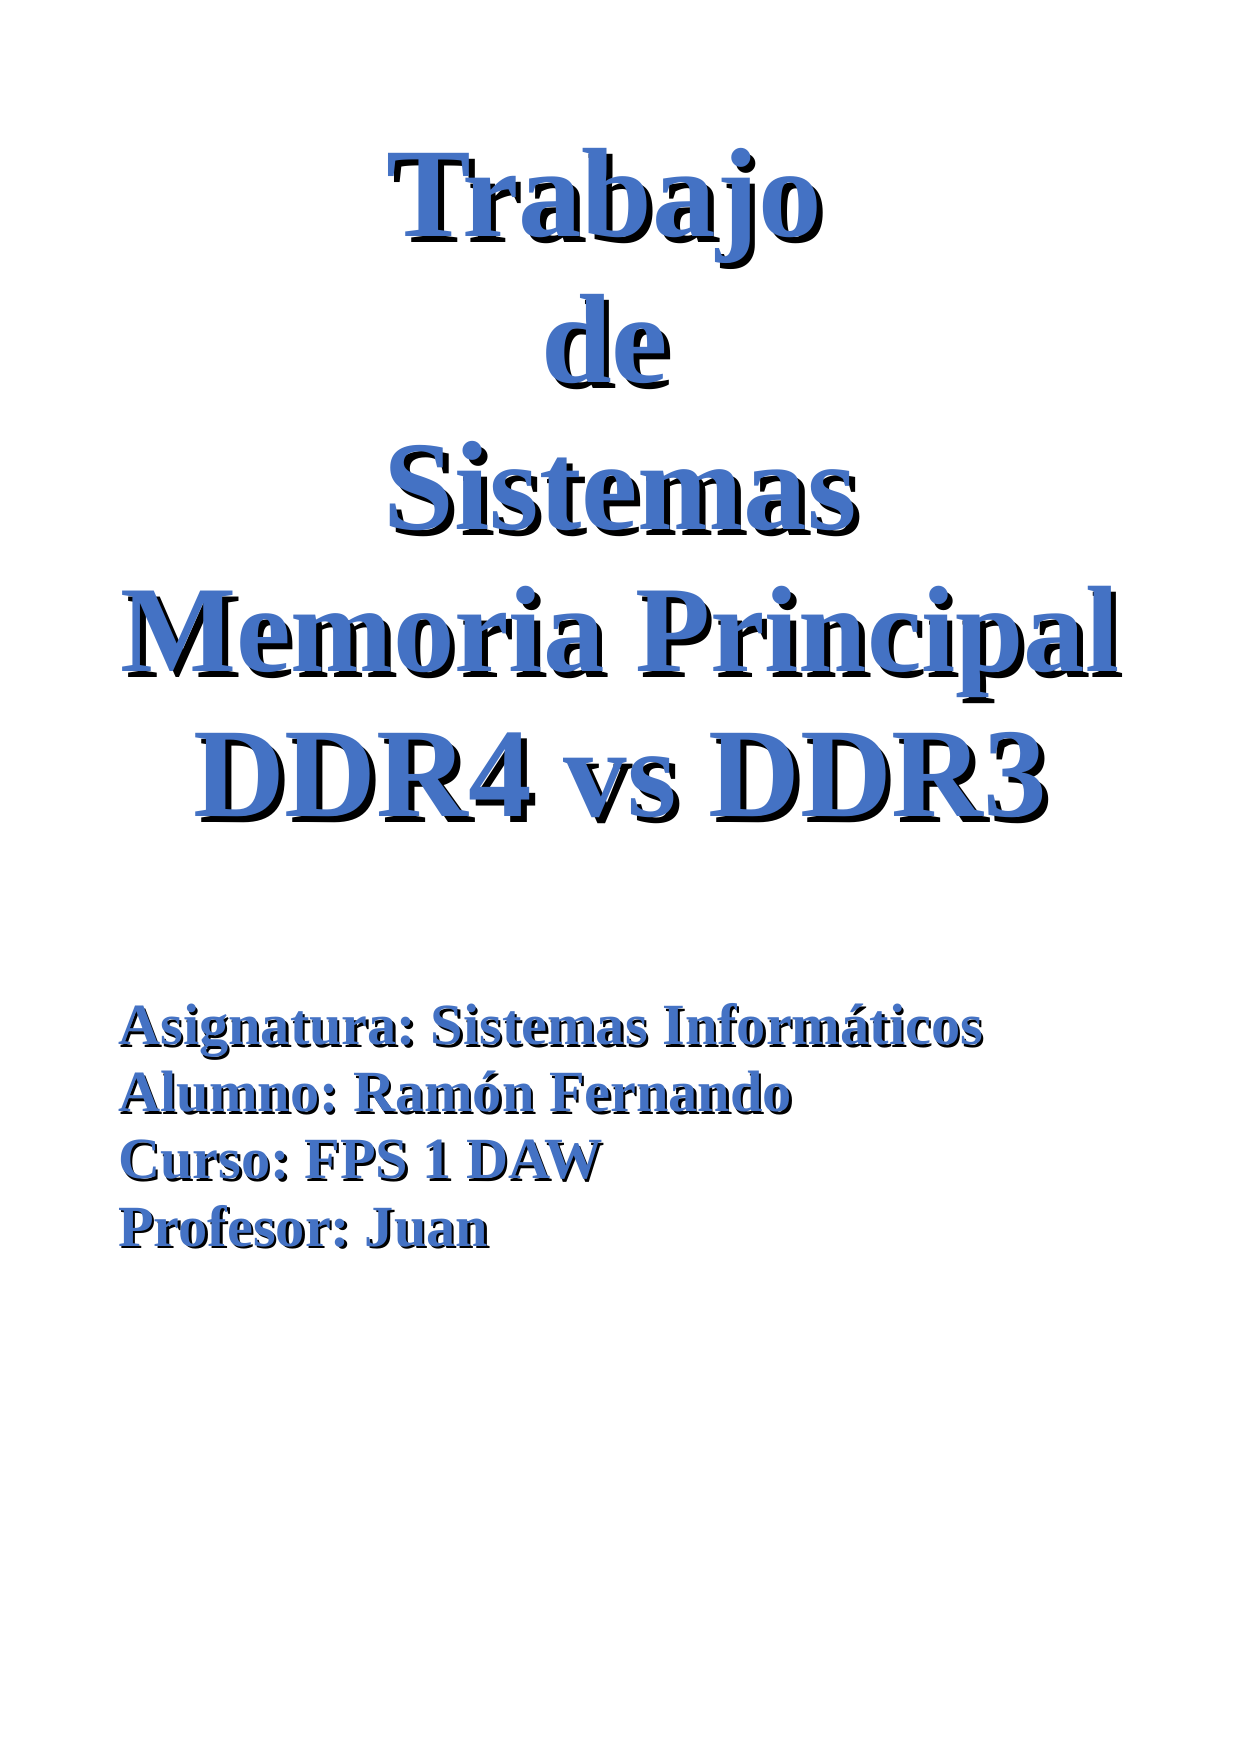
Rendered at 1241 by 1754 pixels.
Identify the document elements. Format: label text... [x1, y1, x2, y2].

text Memoria Principal [118, 557, 1122, 698]
text Curso: FPS 1 DAW [118, 1124, 1122, 1191]
text Alumno: Ramón Fernando [118, 1057, 1122, 1124]
text DDR4 vs DDR3 [118, 698, 1122, 844]
text Trabajo [118, 118, 1122, 264]
text Asignatura: Sistemas Informáticos [118, 990, 1122, 1057]
text Profesor: Juan [118, 1191, 1122, 1258]
text Sistemas [118, 410, 1122, 557]
text de [118, 264, 1122, 410]
